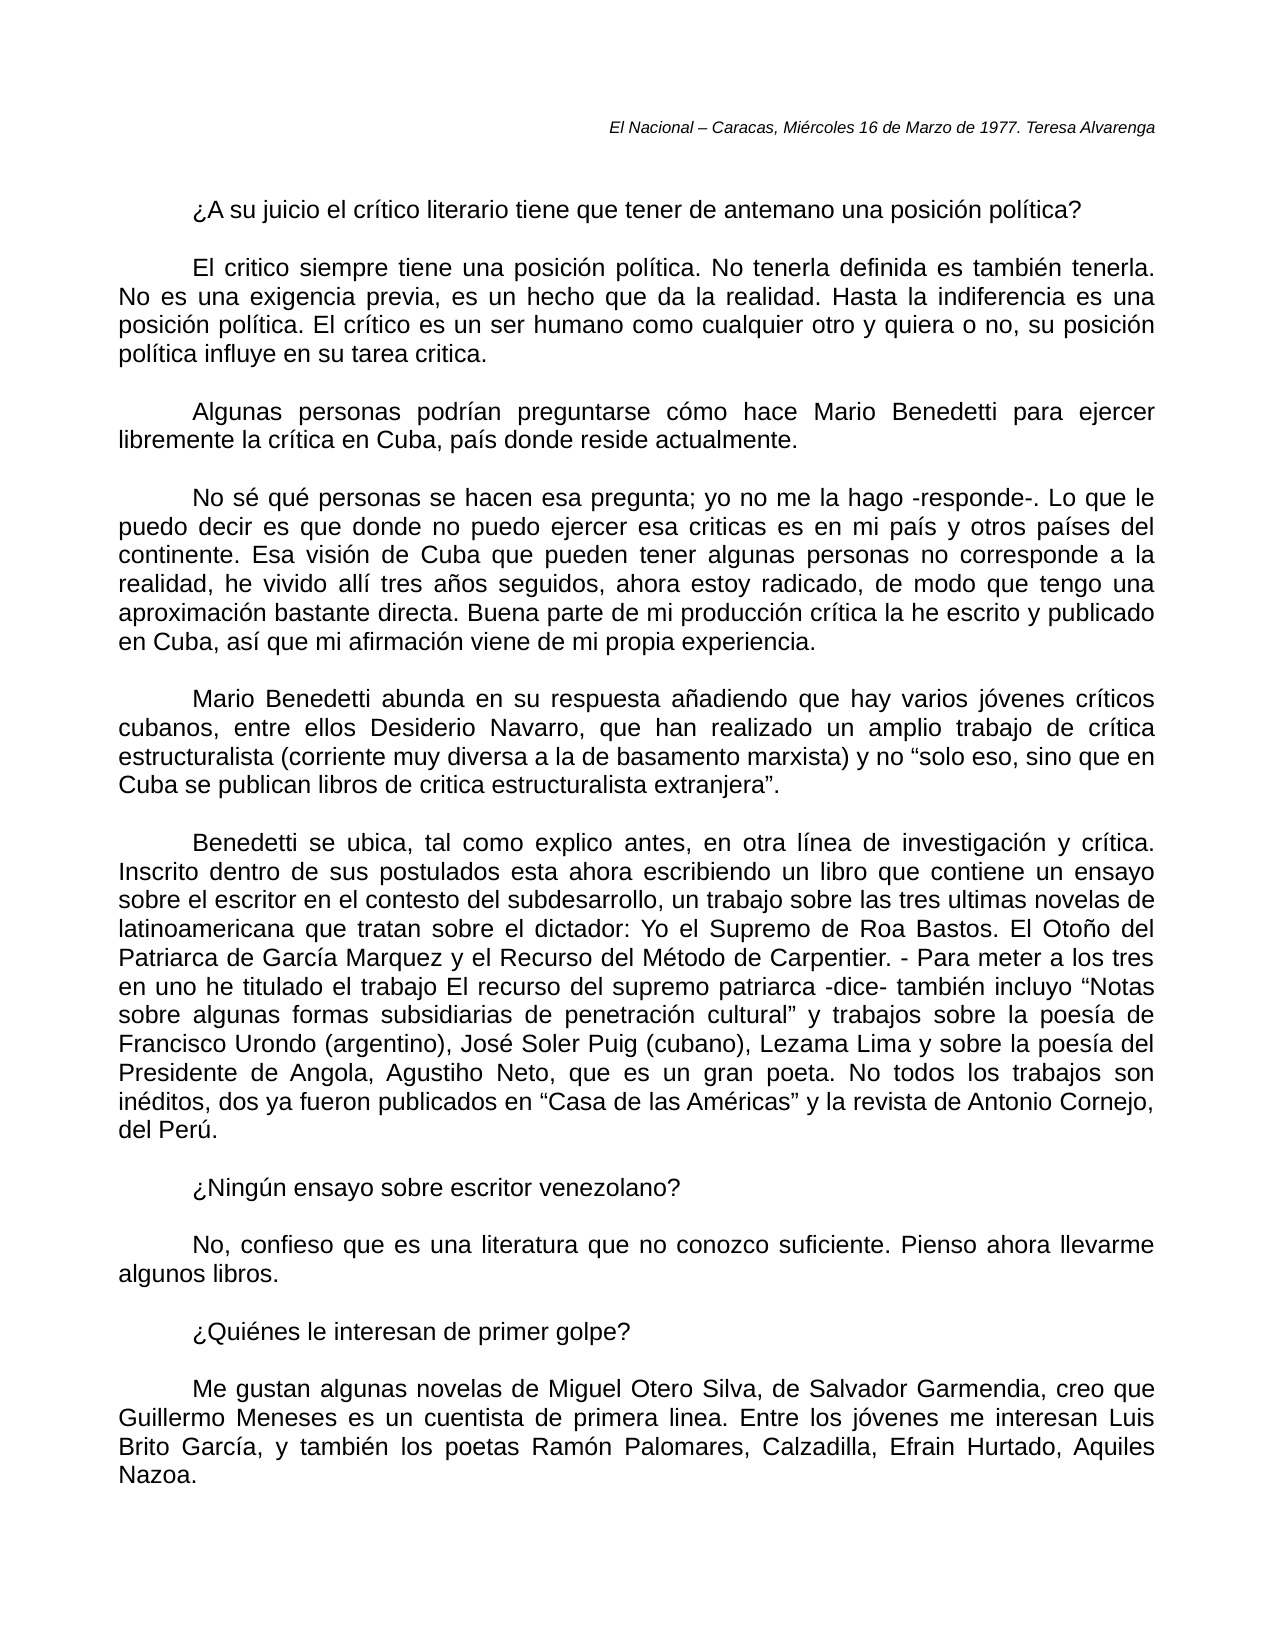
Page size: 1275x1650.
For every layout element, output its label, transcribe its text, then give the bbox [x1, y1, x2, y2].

text Me gustan algunas novelas de Miguel Otero Silva, de Salvador Garmendia, creo que Guillermo Meneses es un cuentista de primera linea. Entre los jóvenes me interesan Luis Brito García, y también los poetas Ramón Palomares, Calzadilla, Efrain Hurtado, Aquiles Nazoa. [118, 1374, 1157, 1489]
text No sé qué personas se hacen esa pregunta; yo no me la hago -responde-. Lo que le puedo decir es que donde no puedo ejercer esa criticas es en mi país y otros países del continente. Esa visión de Cuba que pueden tener algunas personas no corresponde a la realidad, he vivido allí tres años seguidos, ahora estoy radicado, de modo que tengo una aproximación bastante directa. Buena parte de mi producción crítica la he escrito y publicado en Cuba, así que mi afirmación viene de mi propia experiencia. [118, 483, 1157, 656]
text ¿Ningún ensayo sobre escritor venezolano? [118, 1173, 1157, 1202]
text No, confieso que es una literatura que no conozco suficiente. Pienso ahora llevarme algunos libros. [118, 1231, 1157, 1288]
text ¿Quiénes le interesan de primer golpe? [118, 1317, 1157, 1346]
text Algunas personas podrían preguntarse cómo hace Mario Benedetti para ejercer libremente la crítica en Cuba, país donde reside actualmente. [118, 397, 1157, 454]
text El critico siempre tiene una posición política. No tenerla definida es también tenerla. No es una exigencia previa, es un hecho que da la realidad. Hasta la indiferencia es una posición política. El crítico es un ser humano como cualquier otro y quiera o no, su posición política influye en su tarea critica. [118, 253, 1157, 368]
text Benedetti se ubica, tal como explico antes, en otra línea de investigación y crítica. Inscrito dentro de sus postulados esta ahora escribiendo un libro que contiene un ensayo sobre el escritor en el contesto del subdesarrollo, un trabajo sobre las tres ultimas novelas de latinoamericana que tratan sobre el dictador: Yo el Supremo de Roa Bastos. El Otoño del Patriarca de García Marquez y el Recurso del Método de Carpentier. - Para meter a los tres en uno he titulado el trabajo El recurso del supremo patriarca -dice- también incluyo “Notas sobre algunas formas subsidiarias de penetración cultural” y trabajos sobre la poesía de Francisco Urondo (argentino), José Soler Puig (cubano), Lezama Lima y sobre la poesía del Presidente de Angola, Agustiho Neto, que es un gran poeta. No todos los trabajos son inéditos, dos ya fueron publicados en “Casa de las Américas” y la revista de Antonio Cornejo, del Perú. [118, 828, 1157, 1144]
text ¿A su juicio el crítico literario tiene que tener de antemano una posición política? [118, 196, 1157, 224]
text Mario Benedetti abunda en su respuesta añadiendo que hay varios jóvenes críticos cubanos, entre ellos Desiderio Navarro, que han realizado un amplio trabajo de crítica estructuralista (corriente muy diversa a la de basamento marxista) y no “solo eso, sino que en Cuba se publican libros de critica estructuralista extranjera”. [118, 684, 1157, 799]
